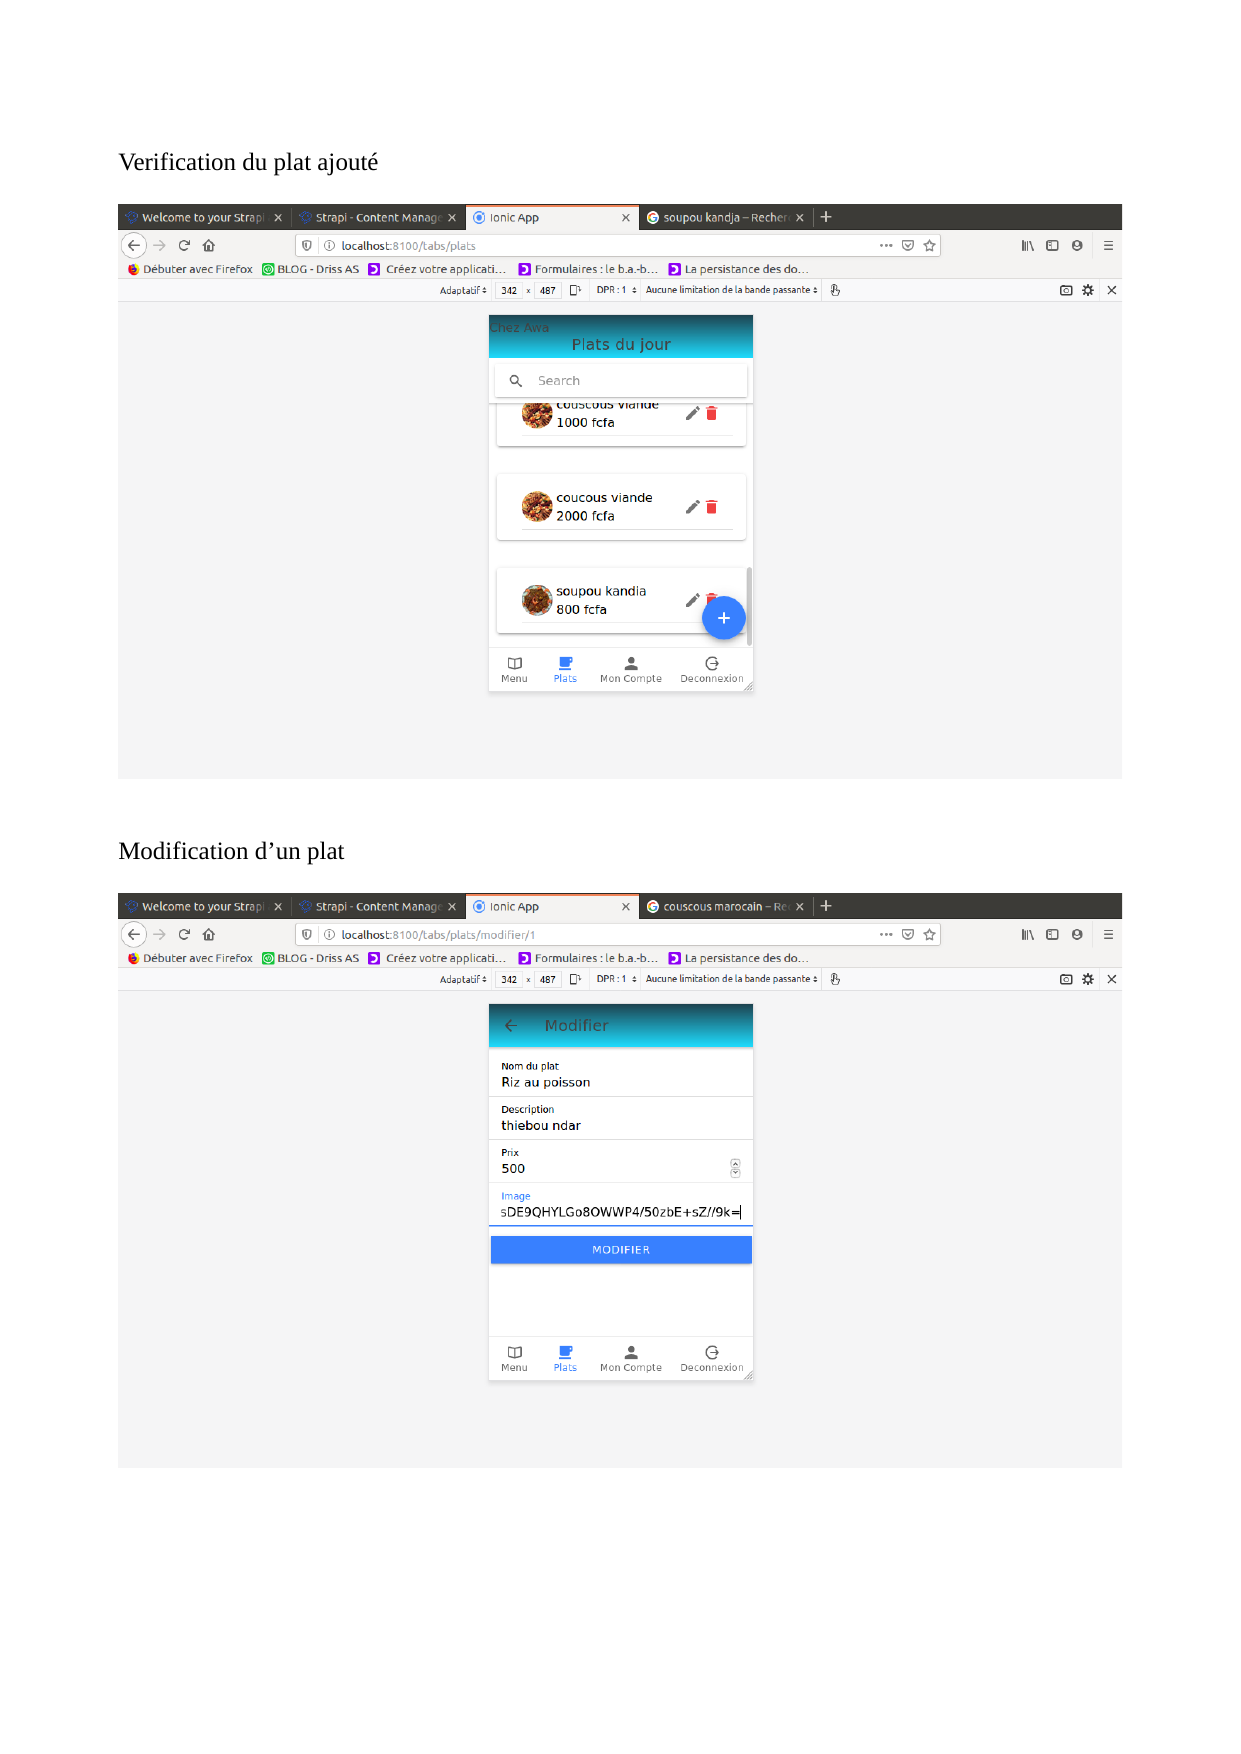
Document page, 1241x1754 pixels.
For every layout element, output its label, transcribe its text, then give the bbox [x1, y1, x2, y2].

text Verification du plat ajouté [118, 147, 1122, 176]
picture [118, 204, 1123, 779]
text Modification d’un plat [118, 836, 1122, 865]
picture [118, 893, 1123, 1468]
